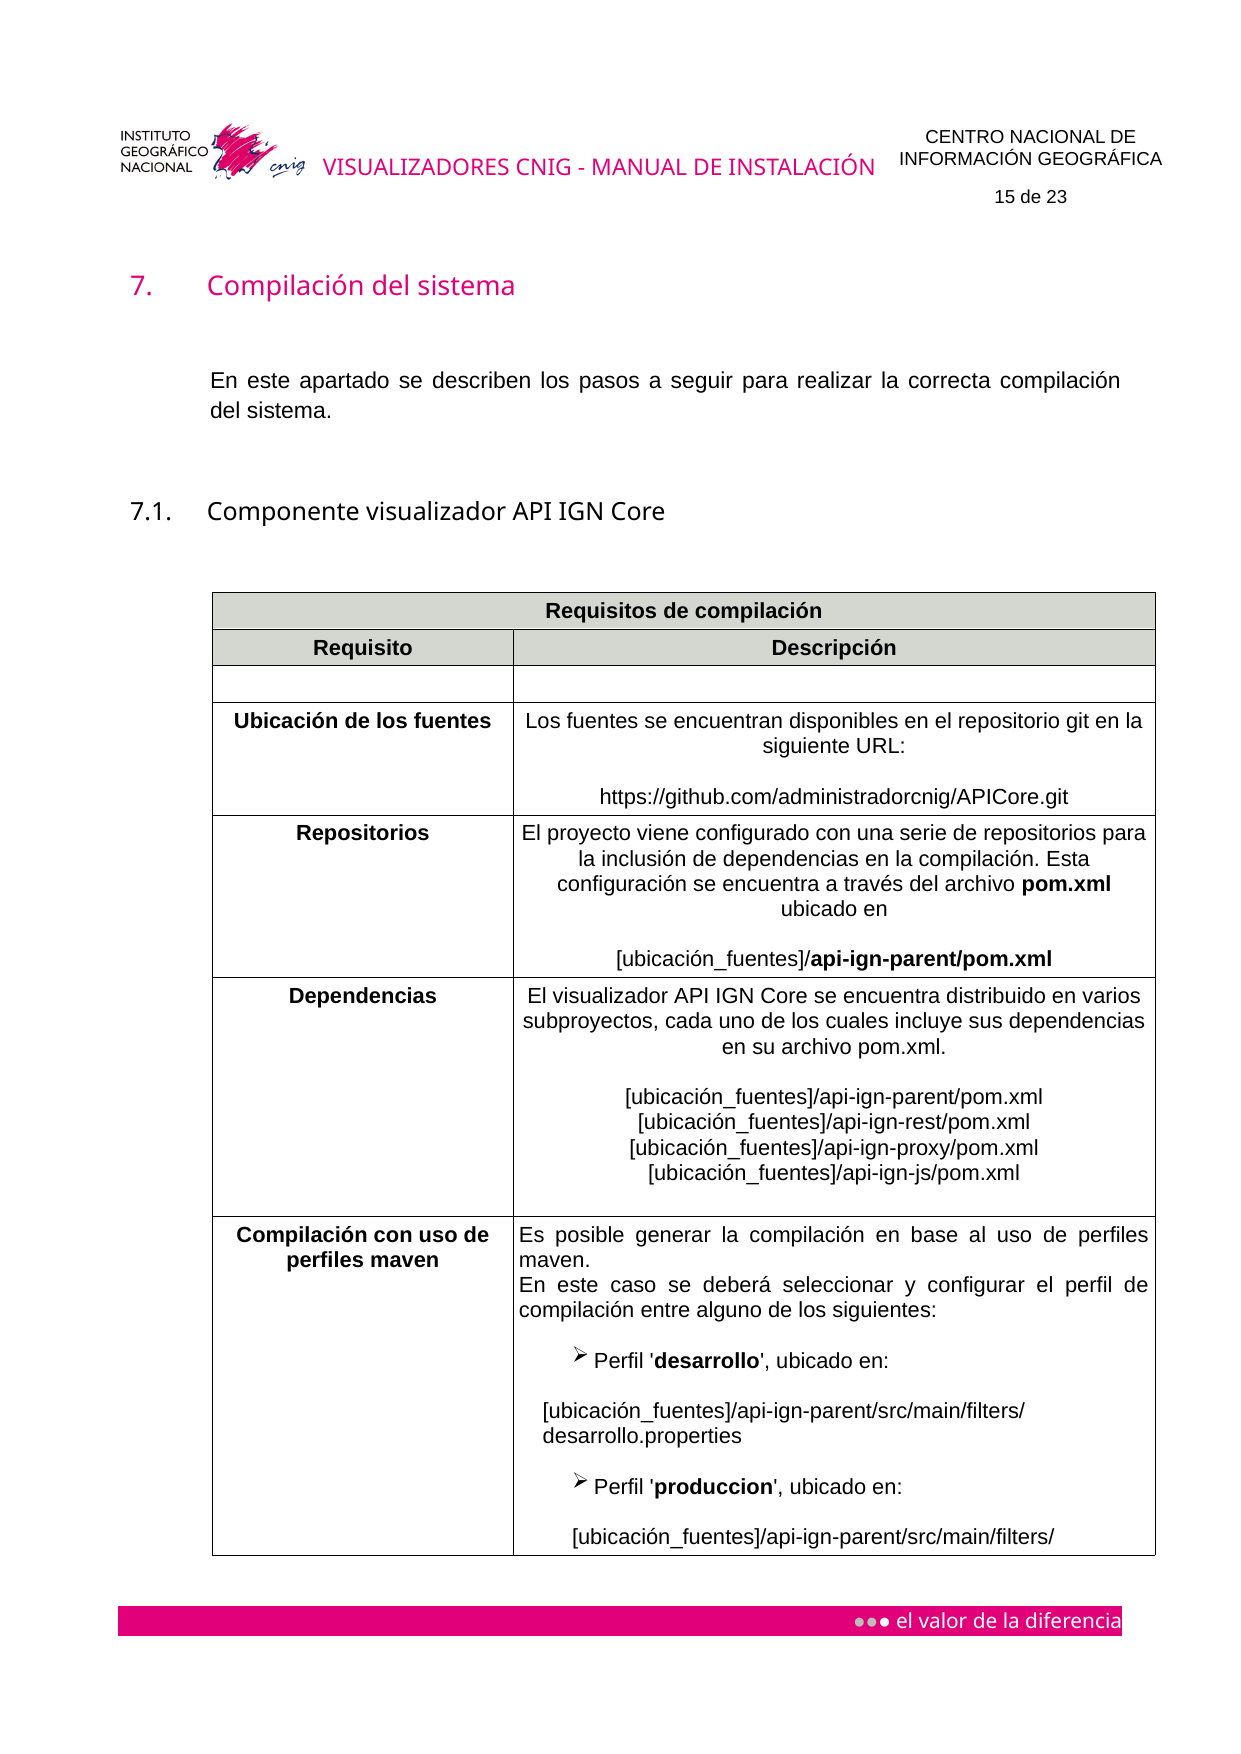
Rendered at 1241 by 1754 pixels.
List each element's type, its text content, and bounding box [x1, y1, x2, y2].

subtitle Compilación del sistema [130, 266, 1122, 303]
text En este apartado se describen los pasos a seguir para realizar la correcta compilación del sistema. [210, 367, 1122, 424]
table_cell El proyecto viene configurado con una serie de repositorios para la inclusión de dependencias en la compilación. Esta configuración se encuentra a través del archivo pom.xml ubicado en [ubicación_fuentes]/api-ign-parent/pom.xml [514, 816, 1155, 977]
subtitle Componente visualizador API IGN Core [130, 493, 1122, 527]
table_cell [514, 666, 1155, 702]
table_cell Repositorios [213, 816, 513, 977]
table_cell Los fuentes se encuentran disponibles en el repositorio git en la siguiente URL: https://github.com/administradorcnig/APICore.git [514, 703, 1155, 814]
table_cell Compilación con uso de perfiles maven [213, 1217, 513, 1555]
picture [118, 118, 307, 183]
table_cell Descripción [514, 630, 1155, 665]
table_cell El visualizador API IGN Core se encuentra distribuido en varios subproyectos, cada uno de los cuales incluye sus dependencias en su archivo pom.xml. [ubicación_fuentes]/api-ign-parent/pom.xml [ubicación_fuentes]/api-ign-rest/pom.xml [ubicación_fuentes]/api-ign-proxy/pom.xml [ubicación_fuentes]/api-ign-js/pom.xml [514, 978, 1155, 1216]
table_cell Es posible generar la compilación en base al uso de perfiles maven. En este caso se deberá seleccionar y configurar el perfil de compilación entre alguno de los siguientes: Perfil 'desarrollo', ubicado en: [ubicación_fuentes]/api-ign-parent/src/main/filters/desarrollo.properties Perfil 'produccion', ubicado en: [ubicación_fuentes]/api-ign-parent/src/main/filters/ [514, 1217, 1155, 1555]
table_cell Ubicación de los fuentes [213, 703, 513, 814]
table_cell Dependencias [213, 978, 513, 1216]
table_cell [213, 666, 513, 702]
table_cell Requisito [213, 630, 513, 665]
table_header Requisitos de compilación [213, 593, 1155, 628]
